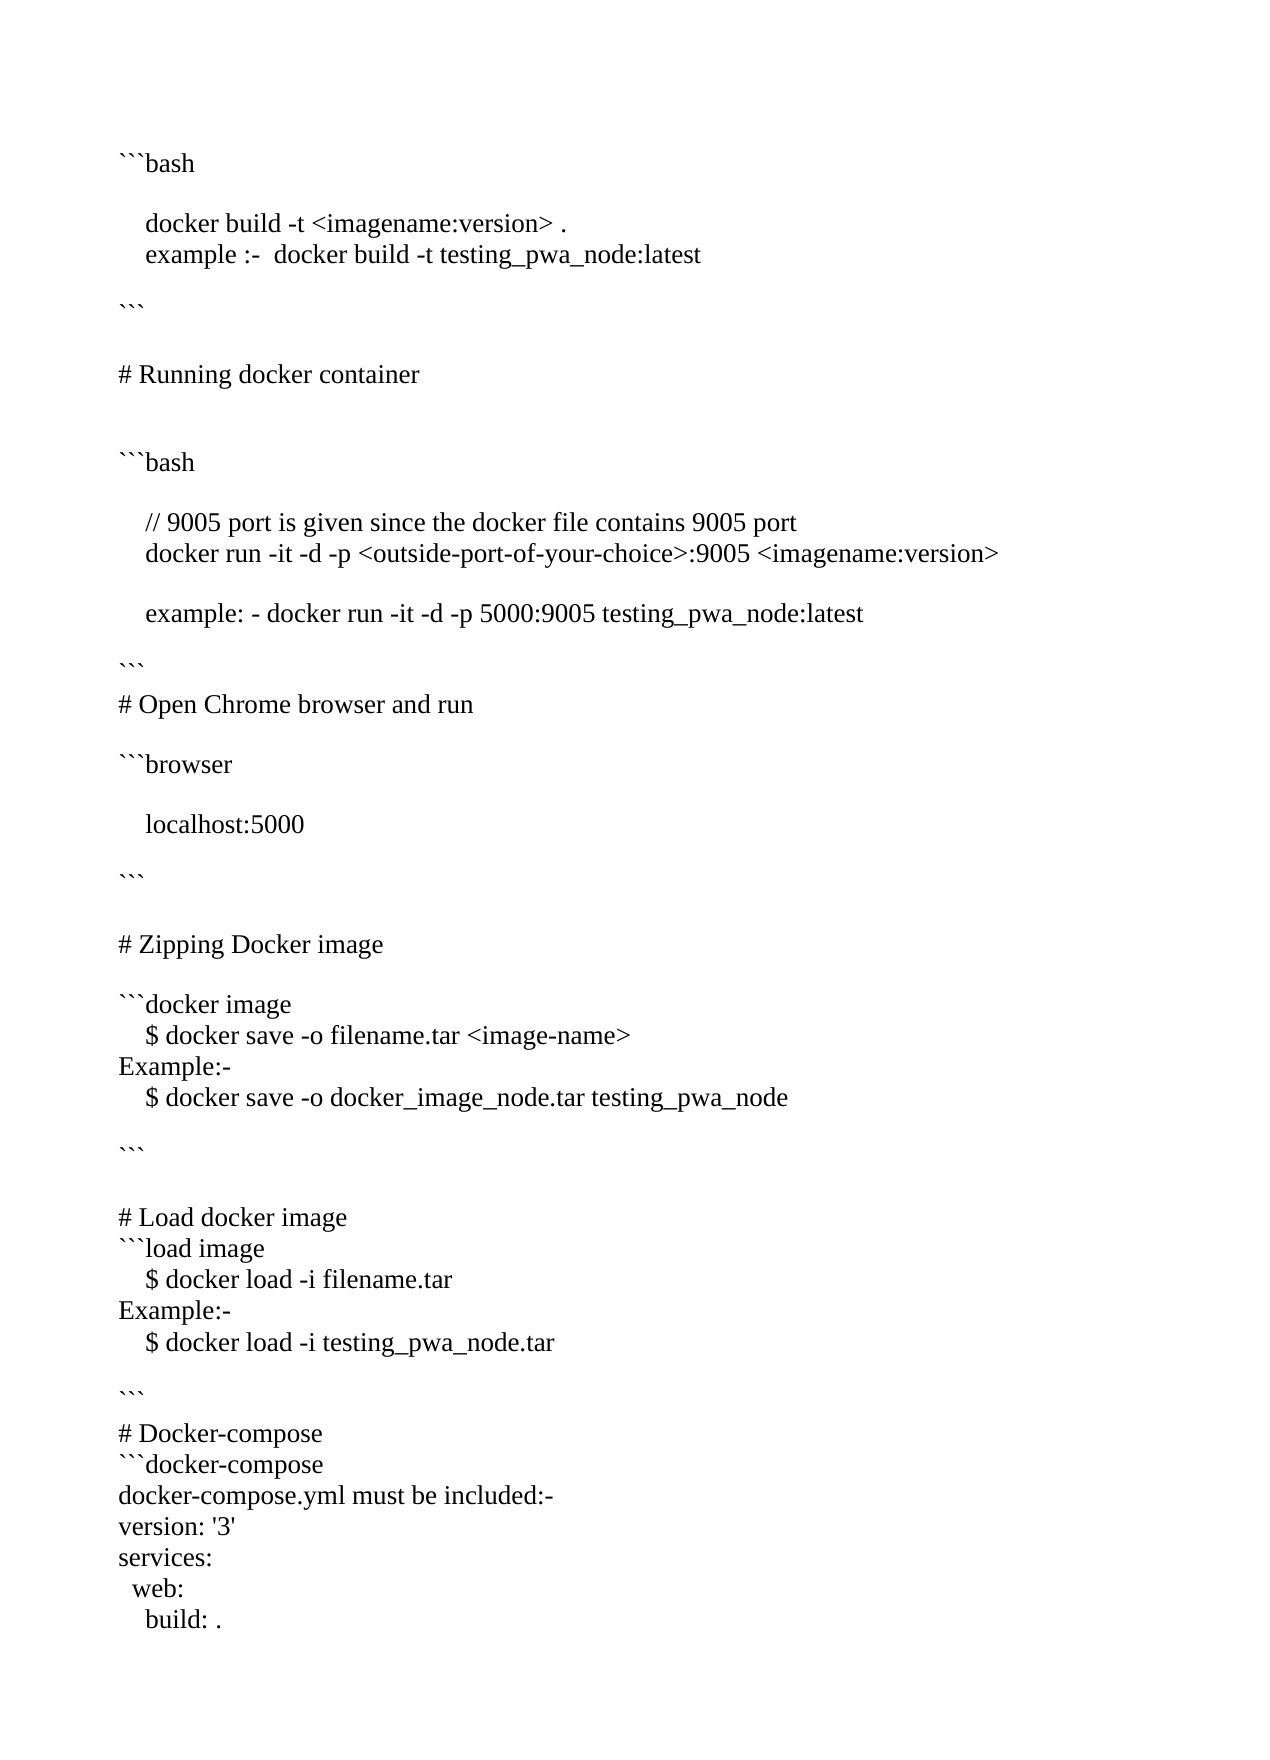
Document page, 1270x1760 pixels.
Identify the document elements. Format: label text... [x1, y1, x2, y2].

text ``` [118, 1141, 1152, 1172]
text localhost:5000 [118, 808, 1152, 839]
text Example:- [118, 1050, 1152, 1081]
text ```browser [118, 748, 1152, 779]
text docker build -t <imagename:version> . [118, 207, 1152, 238]
text ```bash [118, 446, 1152, 477]
text # Open Chrome browser and run [118, 688, 1152, 719]
text ```docker-compose [118, 1448, 1152, 1479]
text $ docker load -i testing_pwa_node.tar [118, 1326, 1152, 1357]
text web: [118, 1572, 1152, 1603]
text # Load docker image [118, 1201, 1152, 1232]
text example: - docker run -it -d -p 5000:9005 testing_pwa_node:latest [118, 597, 1152, 628]
text # Running docker container [118, 358, 1152, 389]
text example :- docker build -t testing_pwa_node:latest [118, 238, 1152, 269]
text ```bash [118, 147, 1152, 178]
text ```load image [118, 1232, 1152, 1263]
text $ docker save -o filename.tar <image-name> [118, 1019, 1152, 1050]
text $ docker save -o docker_image_node.tar testing_pwa_node [118, 1081, 1152, 1112]
text ``` [118, 657, 1152, 688]
text ``` [118, 1386, 1152, 1417]
text Example:- [118, 1294, 1152, 1326]
text # Docker-compose [118, 1417, 1152, 1448]
text // 9005 port is given since the docker file contains 9005 port [118, 506, 1152, 537]
text version: '3' [118, 1510, 1152, 1541]
text docker-compose.yml must be included:- [118, 1479, 1152, 1510]
text ``` [118, 298, 1152, 329]
text build: . [118, 1603, 1152, 1635]
text services: [118, 1541, 1152, 1572]
text # Zipping Docker image [118, 928, 1152, 959]
text docker run -it -d -p <outside-port-of-your-choice>:9005 <imagename:version> [118, 537, 1152, 568]
text ``` [118, 868, 1152, 899]
text $ docker load -i filename.tar [118, 1263, 1152, 1294]
text ```docker image [118, 988, 1152, 1019]
